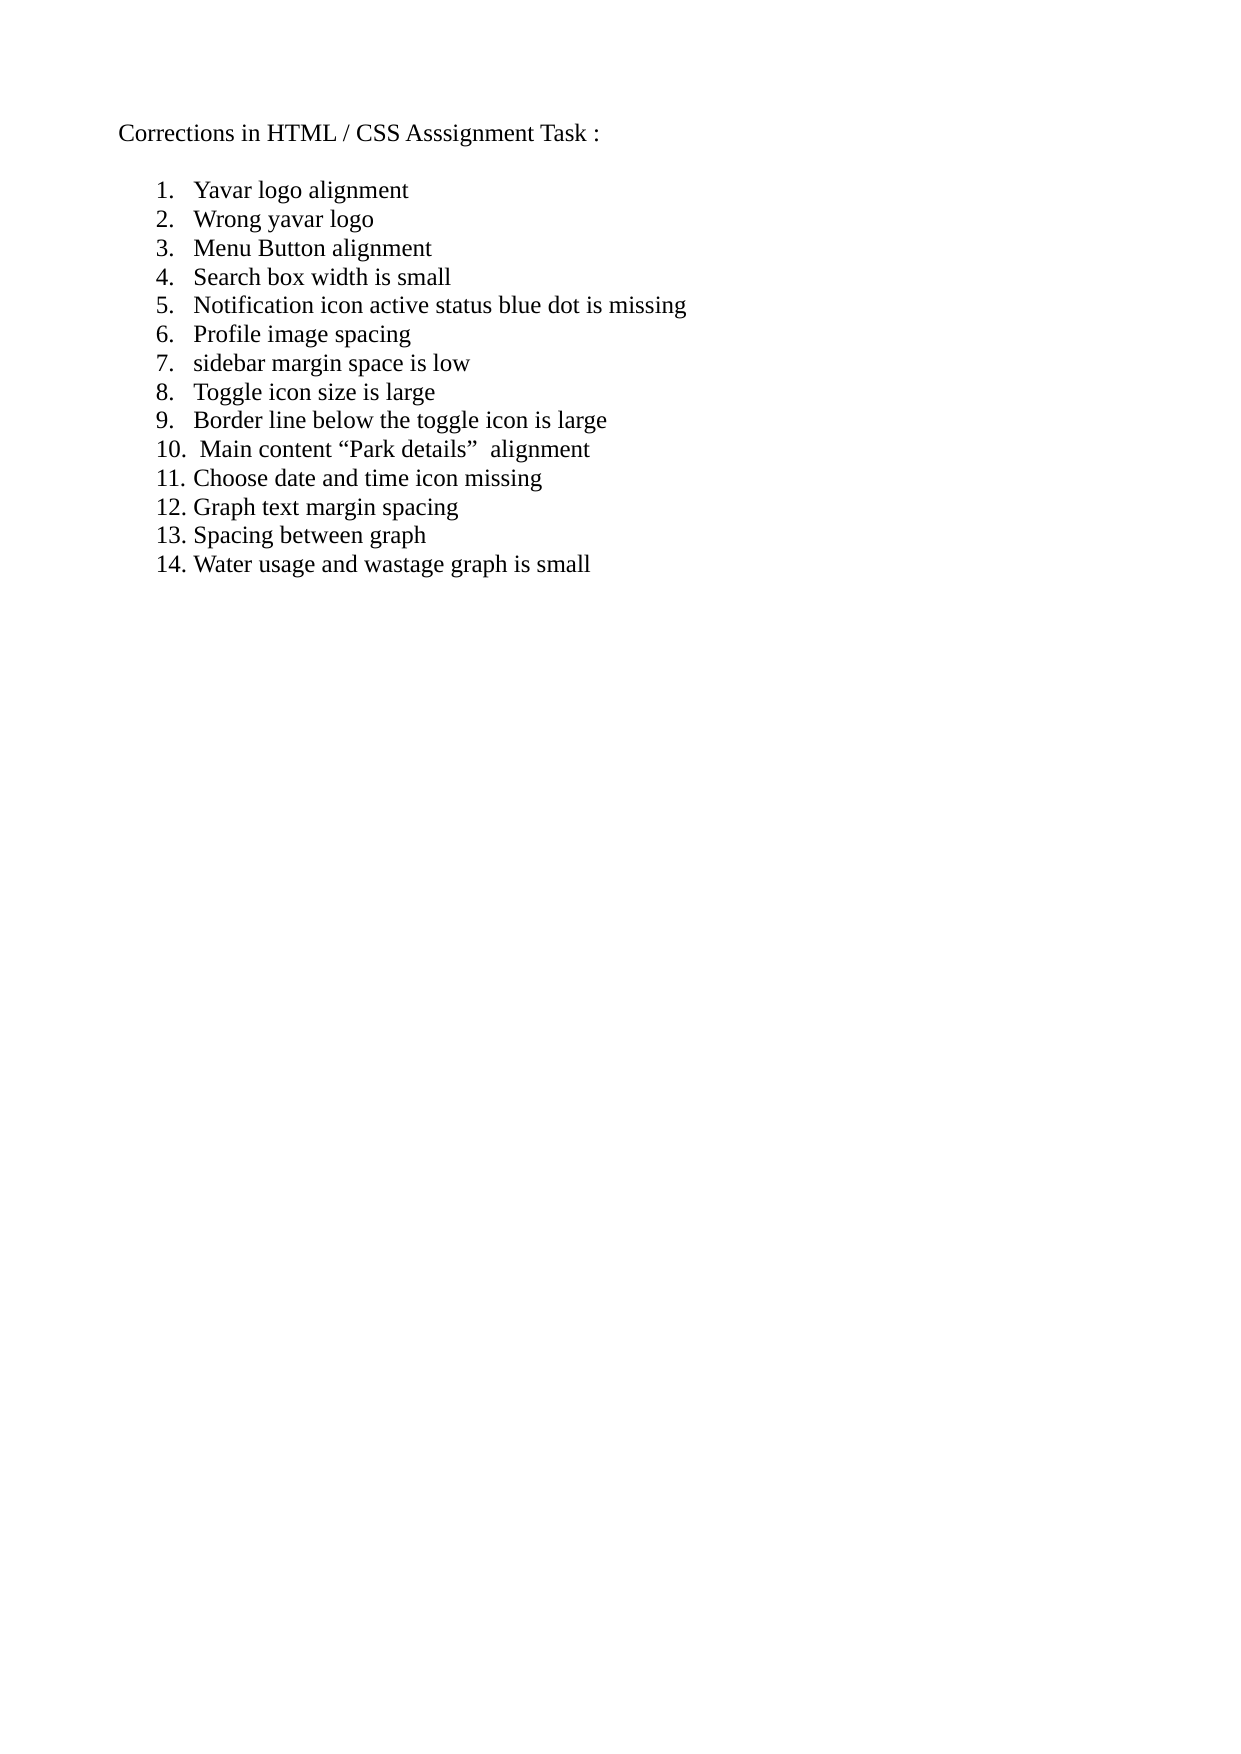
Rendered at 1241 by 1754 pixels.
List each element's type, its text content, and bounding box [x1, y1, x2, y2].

list Yavar logo alignment [156, 176, 1122, 204]
list Water usage and wastage graph is small [156, 549, 1122, 578]
list sidebar margin space is low [156, 348, 1122, 377]
text Corrections in HTML / CSS Asssignment Task : [118, 118, 1122, 147]
list Main content “Park details” alignment [156, 434, 1122, 463]
list Search box width is small [156, 262, 1122, 291]
list Notification icon active status blue dot is missing [156, 291, 1122, 319]
list Toggle icon size is large [156, 377, 1122, 406]
list Border line below the toggle icon is large [156, 406, 1122, 434]
list Wrong yavar logo [156, 204, 1122, 233]
list Spacing between graph [156, 521, 1122, 549]
list Profile image spacing [156, 319, 1122, 348]
list Choose date and time icon missing [156, 463, 1122, 492]
list Menu Button alignment [156, 233, 1122, 262]
list Graph text margin spacing [156, 492, 1122, 521]
